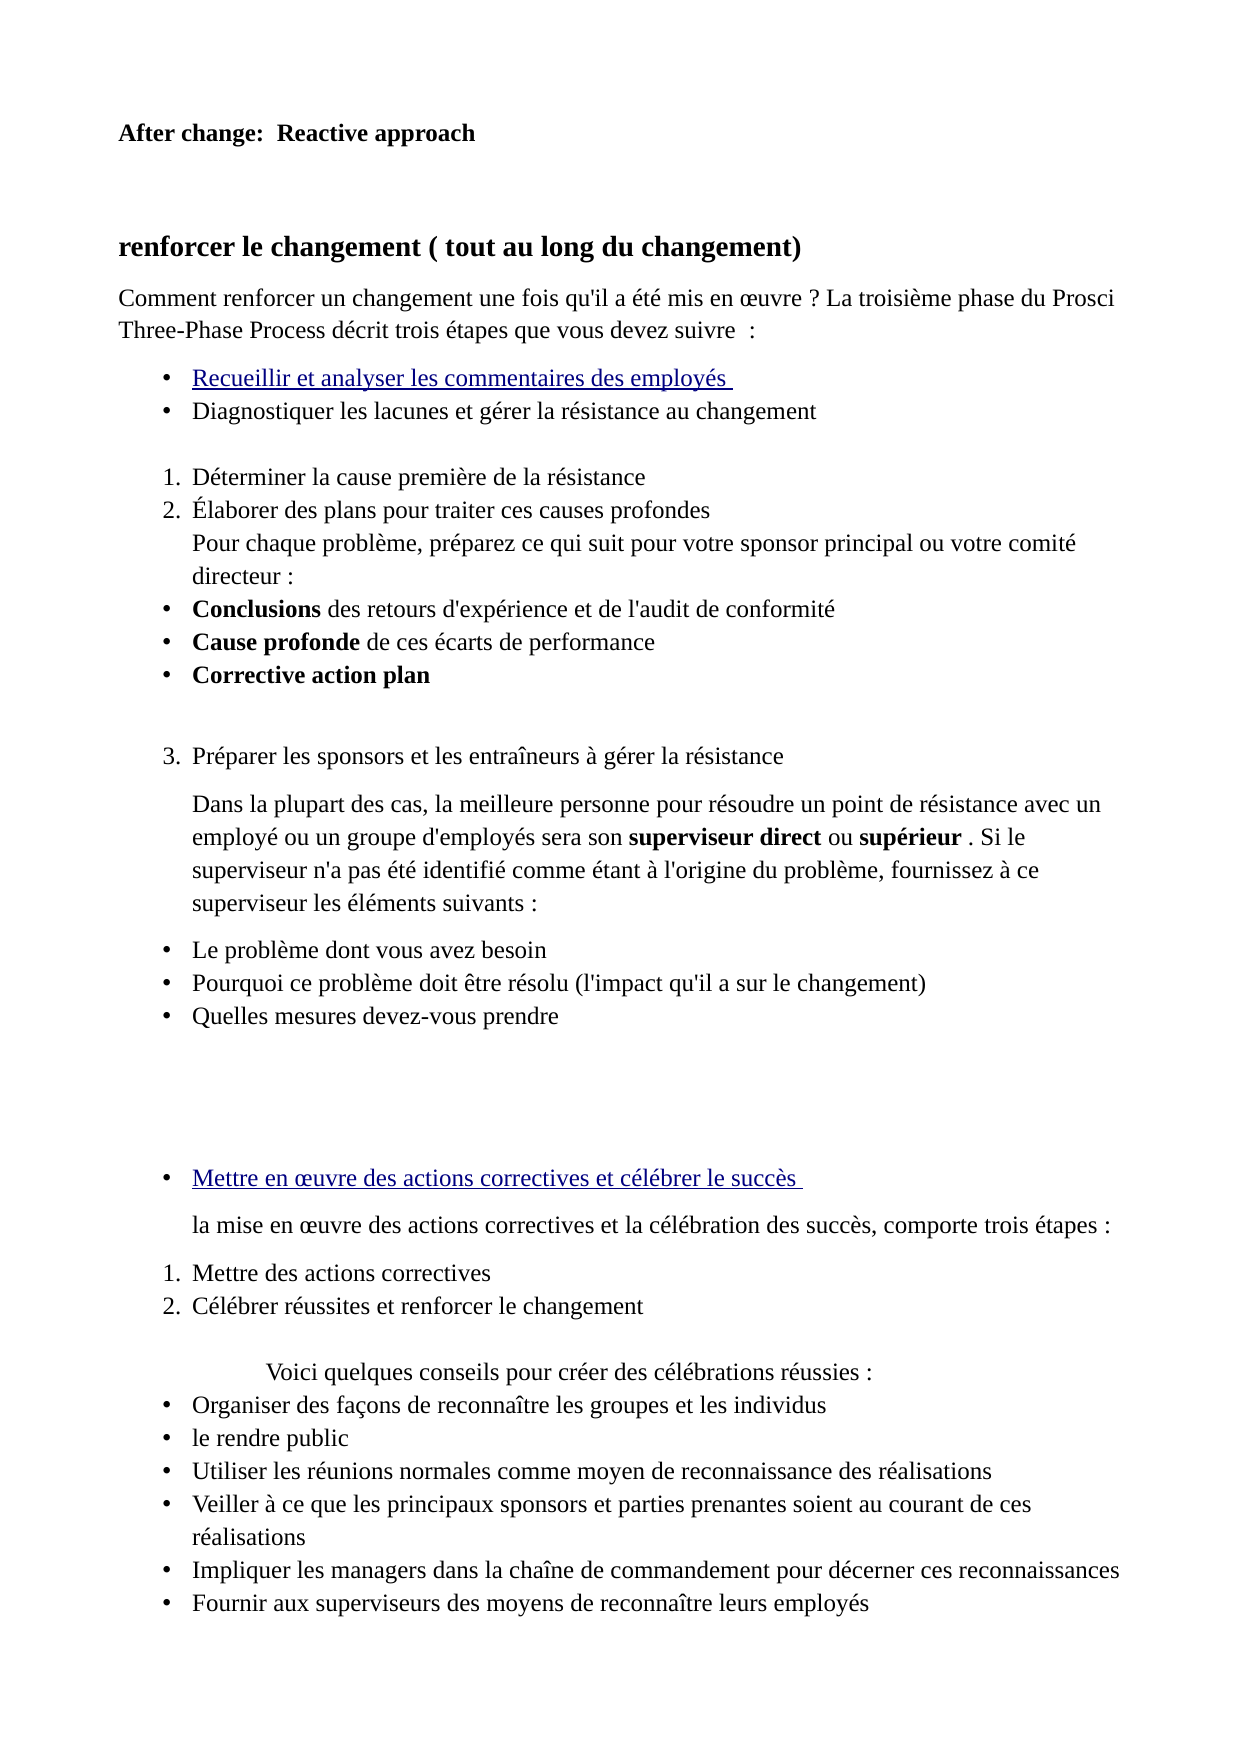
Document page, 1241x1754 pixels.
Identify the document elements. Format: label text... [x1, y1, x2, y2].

list Organiser des façons de reconnaître les groupes et les individus [162, 1390, 1122, 1419]
list Recueillir et analyser les commentaires des employés [162, 363, 1122, 392]
list Mettre en œuvre des actions correctives et célébrer le succès [162, 1163, 1122, 1191]
list Diagnostiquer les lacunes et gérer la résistance au changement [162, 396, 1122, 425]
list Élaborer des plans pour traiter ces causes profondes [162, 495, 1122, 524]
list Voici quelques conseils pour créer des célébrations réussies : [236, 1357, 1122, 1386]
list Corrective action plan [162, 660, 1122, 689]
text Comment renforcer un changement une fois qu'il a été mis en œuvre ? La troisième phase du Prosci Three-Phase Process décrit trois étapes que vous devez suivre : [118, 283, 1122, 344]
list Pour chaque problème, préparez ce qui suit pour votre sponsor principal ou votre comité directeur : [162, 528, 1122, 590]
list Conclusions des retours d'expérience et de l'audit de conformité [162, 594, 1122, 623]
list Quelles mesures devez-vous prendre [162, 1001, 1122, 1030]
list Veiller à ce que les principaux sponsors et parties prenantes soient au courant de ces réalisations [162, 1489, 1122, 1551]
list Préparer les sponsors et les entraîneurs à gérer la résistance [162, 741, 1122, 770]
list la mise en œuvre des actions correctives et la célébration des succès, comporte trois étapes : [162, 1210, 1122, 1239]
list Mettre des actions correctives [162, 1258, 1122, 1287]
list Fournir aux superviseurs des moyens de reconnaître leurs employés [162, 1588, 1122, 1617]
list Le problème dont vous avez besoin [162, 935, 1122, 964]
list Cause profonde de ces écarts de performance [162, 627, 1122, 656]
list Déterminer la cause première de la résistance [162, 462, 1122, 491]
text renforcer le changement ( tout au long du changement) [118, 229, 1122, 263]
list Célébrer réussites et renforcer le changement [162, 1291, 1122, 1319]
list Utiliser les réunions normales comme moyen de reconnaissance des réalisations [162, 1456, 1122, 1485]
list Impliquer les managers dans la chaîne de commandement pour décerner ces reconnaissances [162, 1555, 1122, 1584]
list Pourquoi ce problème doit être résolu (l'impact qu'il a sur le changement) [162, 968, 1122, 997]
list le rendre public [162, 1423, 1122, 1452]
list Dans la plupart des cas, la meilleure personne pour résoudre un point de résistance avec un employé ou un groupe d'employés sera son superviseur direct ou supérieur . Si le superviseur n'a pas été identifié comme étant à l'origine du problème, fournissez à ce superviseur les éléments suivants : [162, 789, 1122, 916]
